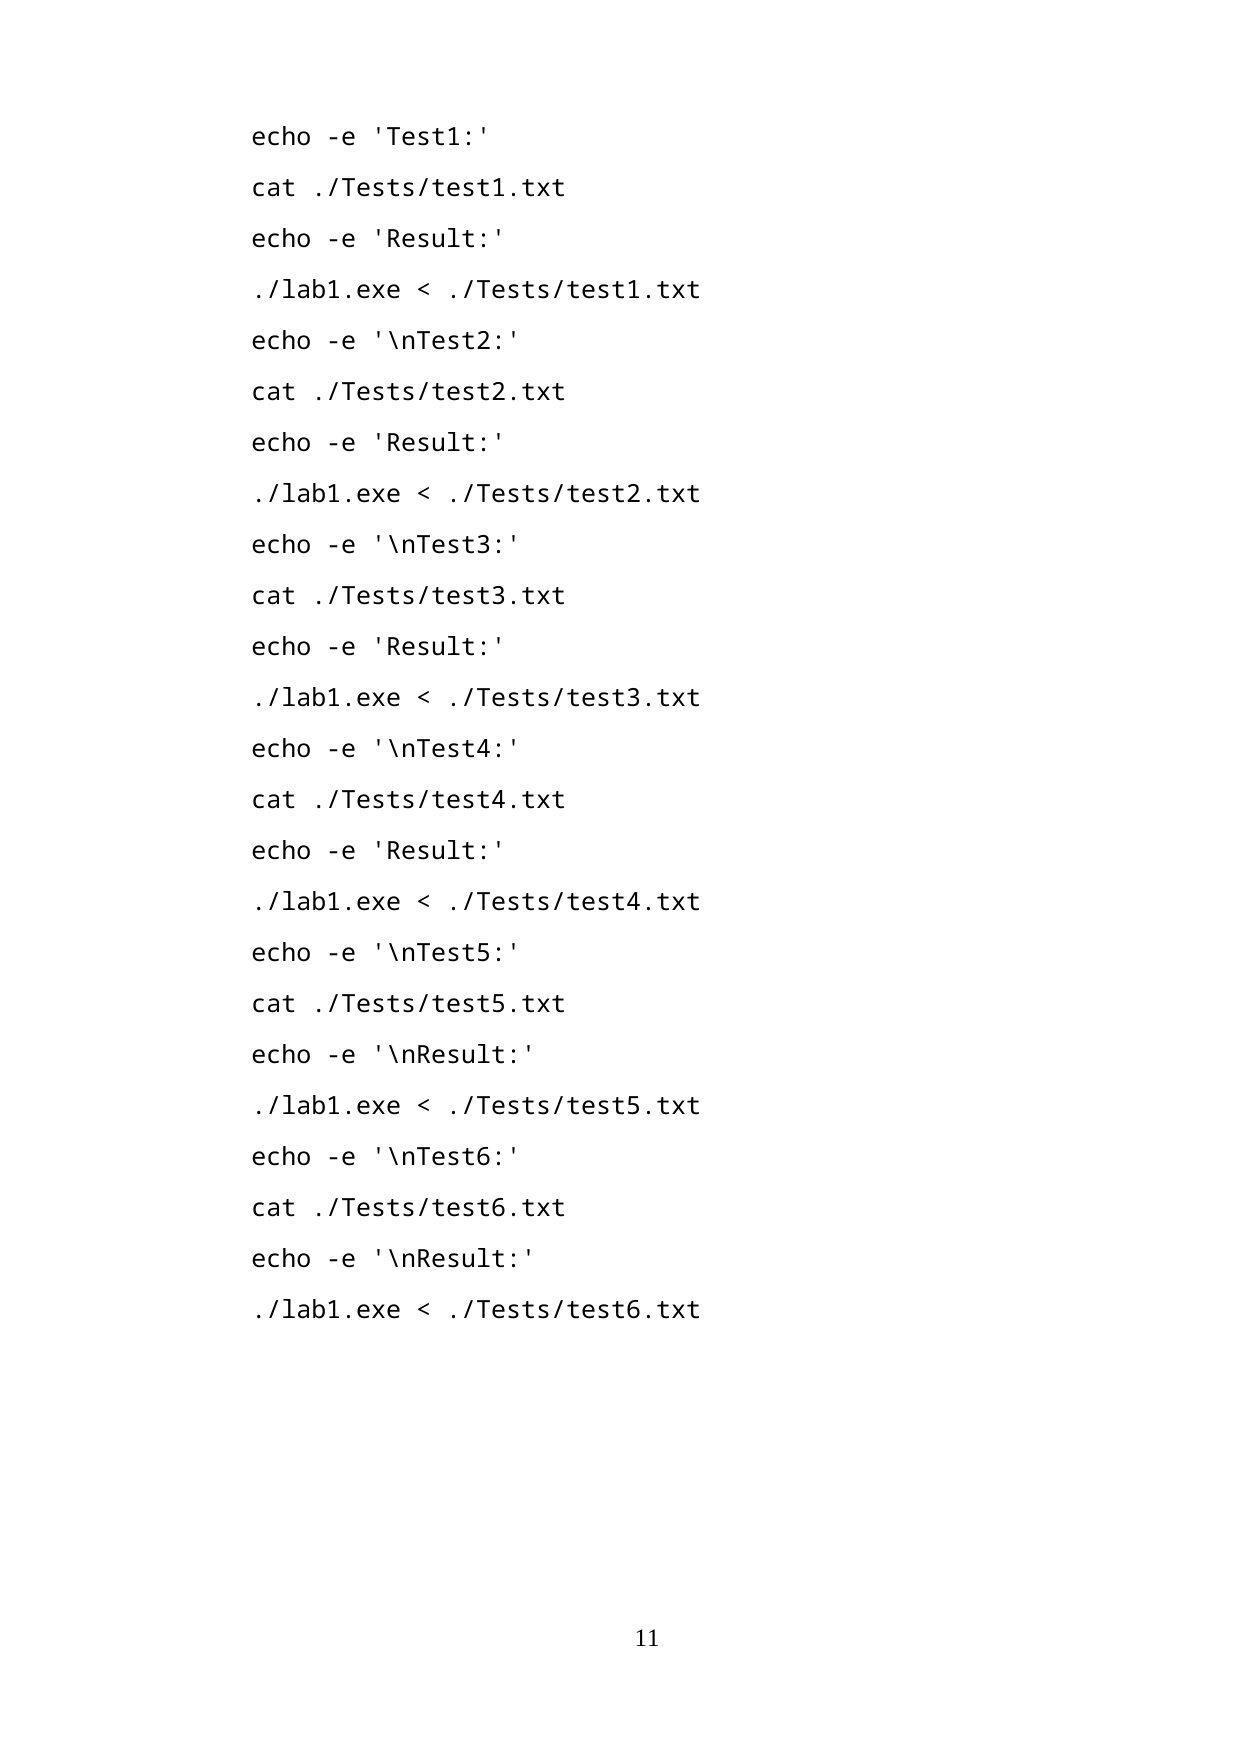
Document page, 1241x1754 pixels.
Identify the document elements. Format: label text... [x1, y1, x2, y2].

text cat ./Tests/test2.txt [177, 373, 1116, 407]
text echo -e '\nTest4:' [177, 731, 1116, 765]
text echo -e '\nTest6:' [177, 1139, 1116, 1173]
text echo -e 'Result:' [177, 833, 1116, 867]
text cat ./Tests/test6.txt [177, 1190, 1116, 1224]
text ./lab1.exe < ./Tests/test2.txt [177, 475, 1116, 509]
text ./lab1.exe < ./Tests/test1.txt [177, 271, 1116, 305]
text echo -e 'Test1:' [177, 118, 1116, 152]
text ./lab1.exe < ./Tests/test6.txt [177, 1292, 1116, 1326]
text ./lab1.exe < ./Tests/test5.txt [177, 1088, 1116, 1122]
text ./lab1.exe < ./Tests/test3.txt [177, 679, 1116, 714]
text cat ./Tests/test4.txt [177, 782, 1116, 816]
text cat ./Tests/test1.txt [177, 169, 1116, 203]
text cat ./Tests/test5.txt [177, 986, 1116, 1020]
text echo -e 'Result:' [177, 628, 1116, 663]
text ./lab1.exe < ./Tests/test4.txt [177, 884, 1116, 918]
text echo -e '\nTest5:' [177, 935, 1116, 969]
text echo -e '\nTest2:' [177, 322, 1116, 356]
text echo -e '\nTest3:' [177, 526, 1116, 561]
text echo -e '\nResult:' [177, 1241, 1116, 1275]
text echo -e 'Result:' [177, 424, 1116, 458]
text echo -e '\nResult:' [177, 1037, 1116, 1071]
text echo -e 'Result:' [177, 220, 1116, 254]
text cat ./Tests/test3.txt [177, 577, 1116, 612]
